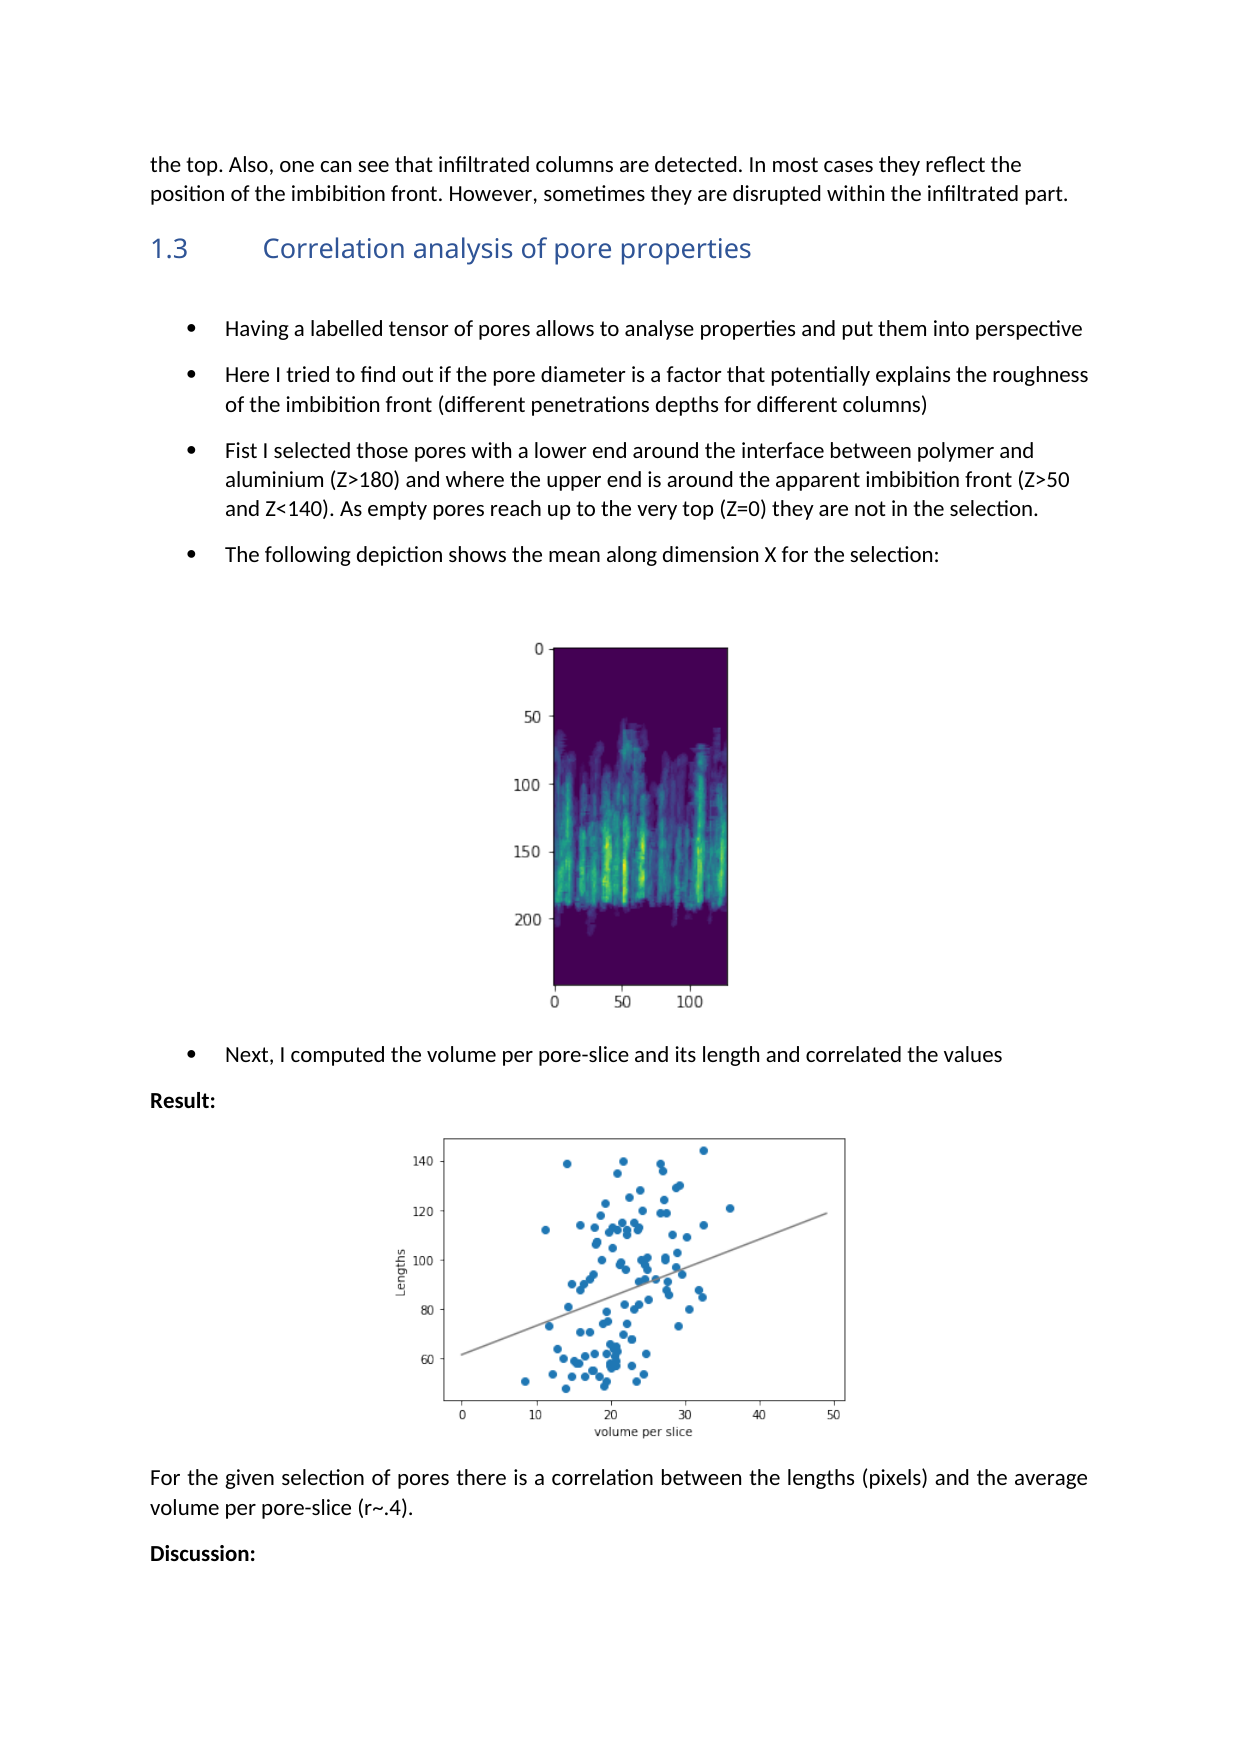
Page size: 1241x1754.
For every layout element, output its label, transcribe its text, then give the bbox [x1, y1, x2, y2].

list Next, I computed the volume per pore-slice and its length and correlated the values [187, 1040, 1090, 1068]
subtitle Correlation analysis of pore properties [150, 229, 1090, 266]
text the top. Also, one can see that infiltrated columns are detected. In most cases they reflect the position of the imbibition front. However, sometimes they are disrupted within the infiltrated part. [150, 150, 1090, 207]
list The following depiction shows the mean along dimension X for the selection: [187, 541, 1090, 568]
list Having a labelled tensor of pores allows to analyse properties and put them into perspective [187, 314, 1090, 342]
text Discussion: [150, 1539, 1090, 1567]
list Fist I selected those pores with a lower end around the interface between polymer and aluminium (Z>180) and where the upper end is around the apparent imbibition front (Z>50 and Z<140). As empty pores reach up to the very top (Z=0) they are not in the selection. [187, 436, 1090, 522]
text Result: [150, 1086, 1090, 1114]
text For the given selection of pores there is a correlation between the lengths (pixels) and the average volume per pore-slice (r~.4). [150, 1463, 1090, 1521]
list Here I tried to find out if the pore diameter is a factor that potentially explains the roughness of the imbibition front (different penetrations depths for different columns) [187, 360, 1090, 418]
